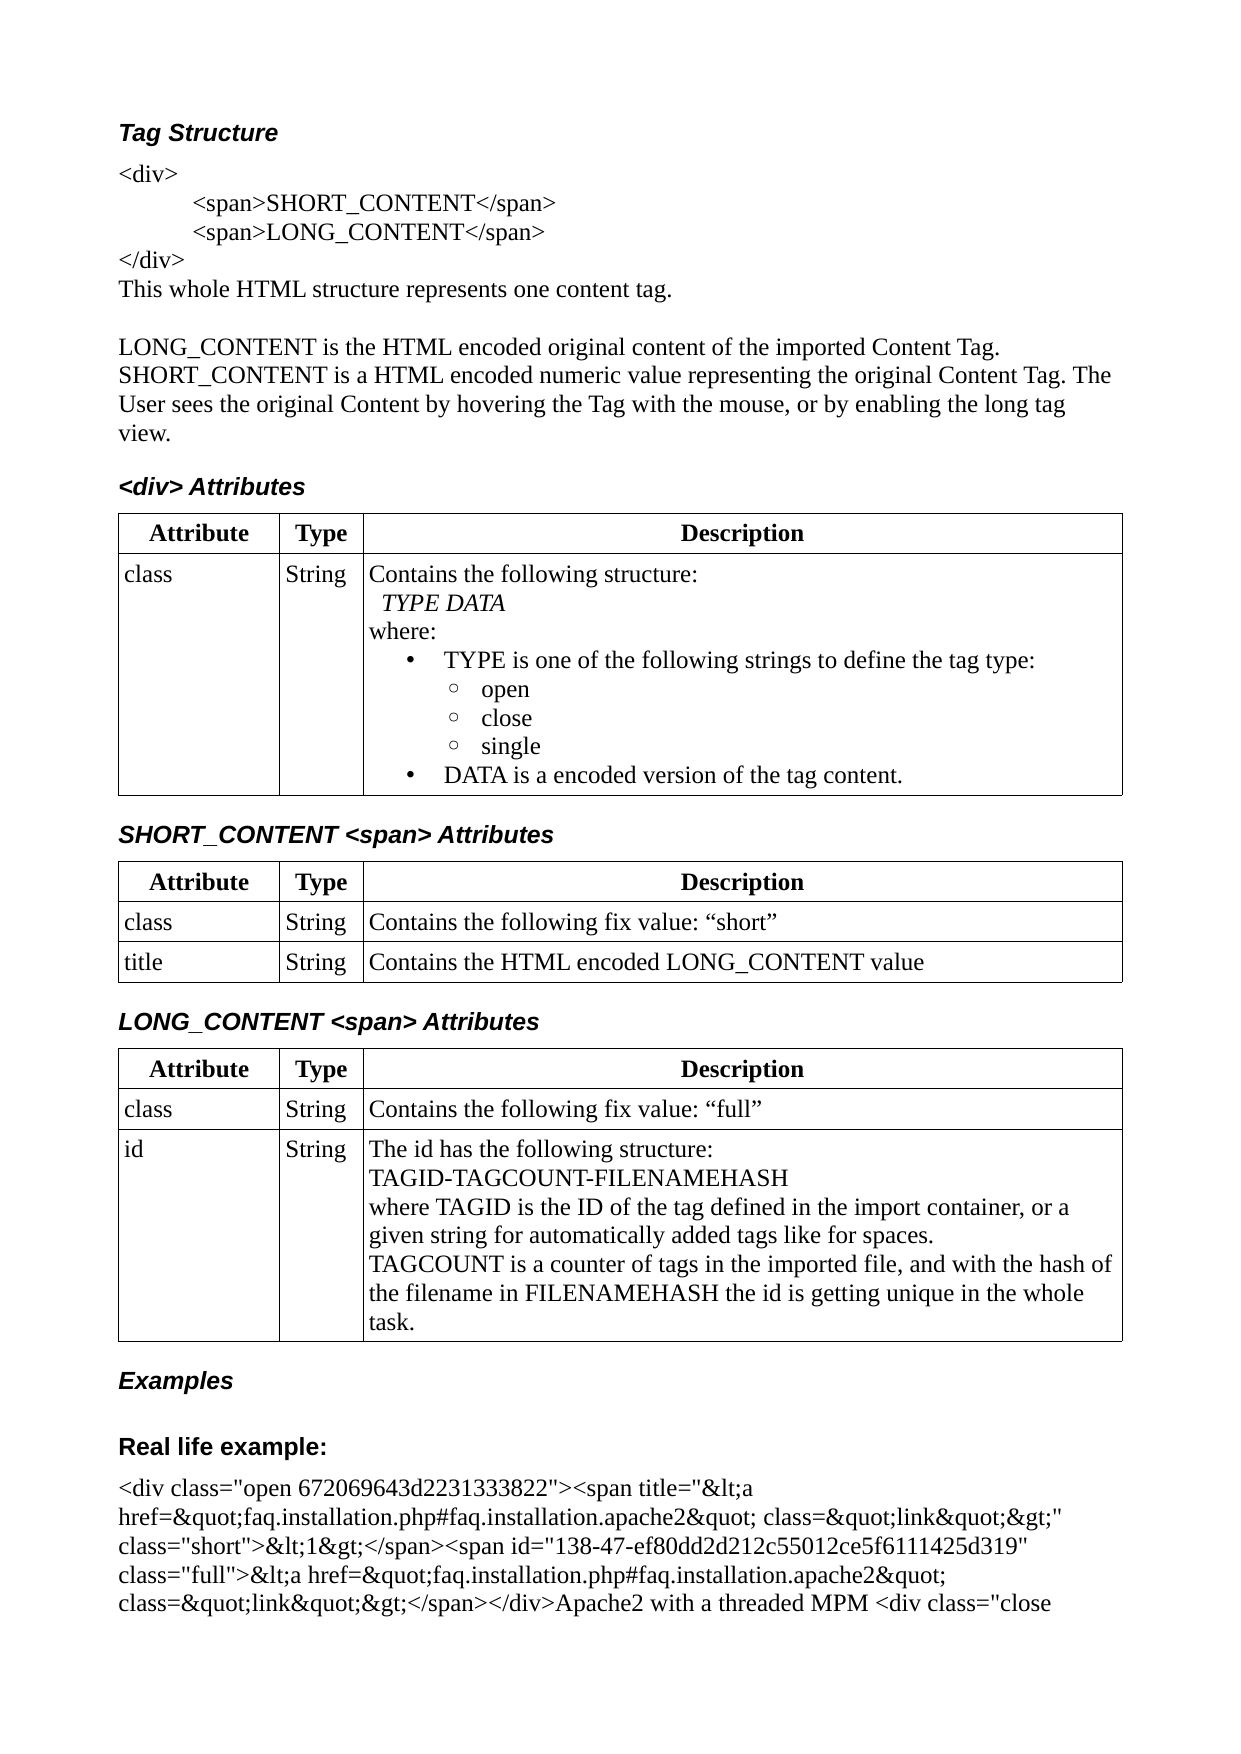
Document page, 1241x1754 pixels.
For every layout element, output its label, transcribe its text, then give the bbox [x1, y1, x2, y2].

text LONG_CONTENT is the HTML encoded original content of the imported Content Tag. [118, 332, 1122, 360]
table_header Type [280, 514, 363, 553]
table_cell Contains the following fix value: “short” [364, 902, 1122, 941]
table_header Attribute [119, 1049, 279, 1088]
table_header Attribute [119, 514, 279, 553]
text </div> [118, 245, 1122, 274]
text <span>LONG_CONTENT</span> [118, 217, 1122, 245]
text <span>SHORT_CONTENT</span> [118, 188, 1122, 217]
table_header Attribute [119, 862, 279, 901]
table_cell String [280, 554, 363, 794]
table_cell title [119, 942, 279, 982]
table_cell String [280, 1089, 363, 1128]
text <div> [118, 159, 1122, 188]
table_header Type [280, 862, 363, 901]
table_header Description [364, 862, 1122, 901]
subtitle <div> Attributes [118, 472, 1122, 500]
table_cell String [280, 902, 363, 941]
table_cell String [280, 942, 363, 982]
subtitle Real life example: [118, 1432, 1122, 1461]
table_header Type [280, 1049, 363, 1088]
table_cell id [119, 1130, 279, 1341]
subtitle SHORT_CONTENT <span> Attributes [118, 820, 1122, 848]
subtitle Tag Structure [118, 118, 1122, 147]
table_cell class [119, 554, 279, 794]
table_cell Contains the following structure: TYPE DATA where: TYPE is one of the following strings to define the tag type: open close single DATA is a encoded version of the tag content. [364, 554, 1122, 794]
table_cell class [119, 1089, 279, 1128]
table_cell class [119, 902, 279, 941]
subtitle Examples [118, 1366, 1122, 1395]
text This whole HTML structure represents one content tag. [118, 274, 1122, 303]
table_header Description [364, 514, 1122, 553]
table_cell Contains the HTML encoded LONG_CONTENT value [364, 942, 1122, 982]
text SHORT_CONTENT is a HTML encoded numeric value representing the original Content Tag. The User sees the original Content by hovering the Tag with the mouse, or by enabling the long tag view. [118, 360, 1122, 447]
subtitle LONG_CONTENT <span> Attributes [118, 1007, 1122, 1035]
table_cell String [280, 1130, 363, 1341]
text <div class="open 672069643d2231333822"><span title="&lt;a href=&quot;faq.installation.php#faq.installation.apache2&quot; class=&quot;link&quot;&gt;" class="short">&lt;1&gt;</span><span id="138-47-ef80dd2d212c55012ce5f6111425d319" class="full">&lt;a href=&quot;faq.installation.php#faq.installation.apache2&quot; class=&quot;link&quot;&gt;</span></div>Apache2 with a threaded MPM <div class="close [118, 1473, 1122, 1617]
table_header Description [364, 1049, 1122, 1088]
table_cell Contains the following fix value: “full” [364, 1089, 1122, 1128]
table_cell The id has the following structure: TAGID-TAGCOUNT-FILENAMEHASH where TAGID is the ID of the tag defined in the import container, or a given string for automatically added tags like for spaces. TAGCOUNT is a counter of tags in the imported file, and with the hash of the filename in FILENAMEHASH the id is getting unique in the whole task. [364, 1130, 1122, 1341]
